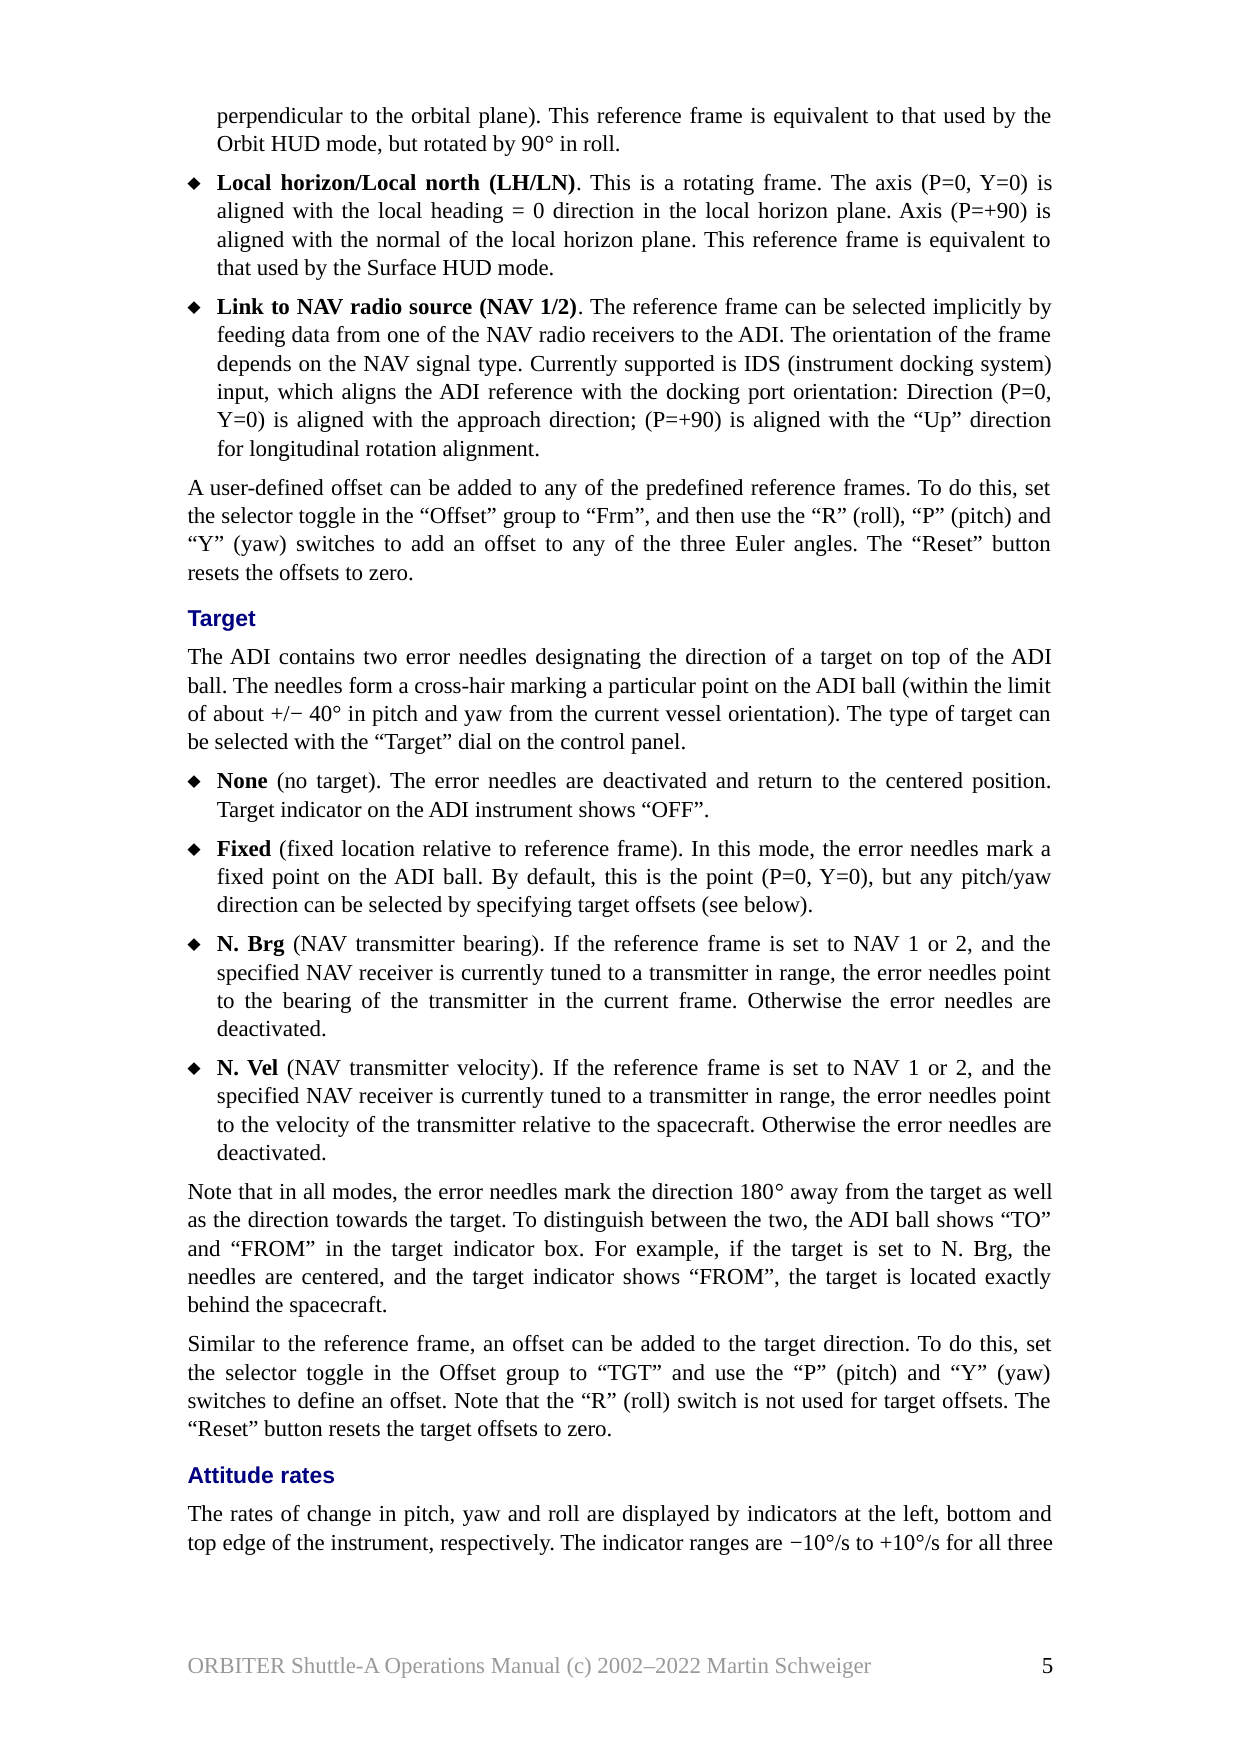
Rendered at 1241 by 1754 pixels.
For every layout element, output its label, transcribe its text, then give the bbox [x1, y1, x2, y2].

list Local horizon/Local north (LH/LN). This is a rotating frame. The axis (P=0, Y=0) is aligned with the local heading = 0 direction in the local horizon plane. Axis (P=+90) is aligned with the normal of the local horizon plane. This reference frame is equivalent to that used by the Surface HUD mode. [187, 168, 1053, 281]
list Link to NAV radio source (NAV 1/2). The reference frame can be selected implicitly by feeding data from one of the NAV radio receivers to the ADI. The orientation of the frame depends on the NAV signal type. Currently supported is IDS (instrument docking system) input, which aligns the ADI reference with the docking port orientation: Direction (P=0, Y=0) is aligned with the approach direction; (P=+90) is aligned with the “Up” direction for longitudinal rotation alignment. [187, 292, 1053, 462]
list perpendicular to the orbital plane). This reference frame is equivalent to that used by the Orbit HUD mode, but rotated by 90° in roll. [187, 100, 1053, 157]
subtitle Attitude rates [187, 1462, 1053, 1488]
text The rates of change in pitch, yaw and roll are displayed by indicators at the left, bottom and top edge of the instrument, respectively. The indicator ranges are −10°/s to +10°/s for all three [187, 1499, 1053, 1556]
text Note that in all modes, the error needles mark the direction 180° away from the target as well as the direction towards the target. To distinguish between the two, the ADI ball shows “TO” and “FROM” in the target indicator box. For example, if the target is set to N. Brg, the needles are centered, and the target indicator shows “FROM”, the target is located exactly behind the spacecraft. [187, 1177, 1053, 1318]
subtitle Target [187, 605, 1053, 631]
list N. Brg (NAV transmitter bearing). If the reference frame is set to NAV 1 or 2, and the specified NAV receiver is currently tuned to a transmitter in range, the error needles point to the bearing of the transmitter in the current frame. Otherwise the error needles are deactivated. [187, 929, 1053, 1042]
text Similar to the reference frame, an offset can be added to the target direction. To do this, set the selector toggle in the Offset group to “TGT” and use the “P” (pitch) and “Y” (yaw) switches to define an offset. Note that the “R” (roll) switch is not used for target offsets. The “Reset” button resets the target offsets to zero. [187, 1329, 1053, 1442]
list Fixed (fixed location relative to reference frame). In this mode, the error needles mark a fixed point on the ADI ball. By default, this is the point (P=0, Y=0), but any pitch/yaw direction can be selected by specifying target offsets (see below). [187, 833, 1053, 918]
list None (no target). The error needles are deactivated and return to the centered position. Target indicator on the ADI instrument shows “OFF”. [187, 766, 1053, 823]
text The ADI contains two error needles designating the direction of a target on top of the ADI ball. The needles form a cross-hair marking a particular point on the ADI ball (within the limit of about +/− 40° in pitch and yaw from the current vessel orientation). The type of target can be selected with the “Target” dial on the control panel. [187, 642, 1053, 755]
list N. Vel (NAV transmitter velocity). If the reference frame is set to NAV 1 or 2, and the specified NAV receiver is currently tuned to a transmitter in range, the error needles point to the velocity of the transmitter relative to the spacecraft. Otherwise the error needles are deactivated. [187, 1053, 1053, 1166]
text A user-defined offset can be added to any of the predefined reference frames. To do this, set the selector toggle in the “Offset” group to “Frm”, and then use the “R” (roll), “P” (pitch) and “Y” (yaw) switches to add an offset to any of the three Euler angles. The “Reset” button resets the offsets to zero. [187, 472, 1053, 586]
